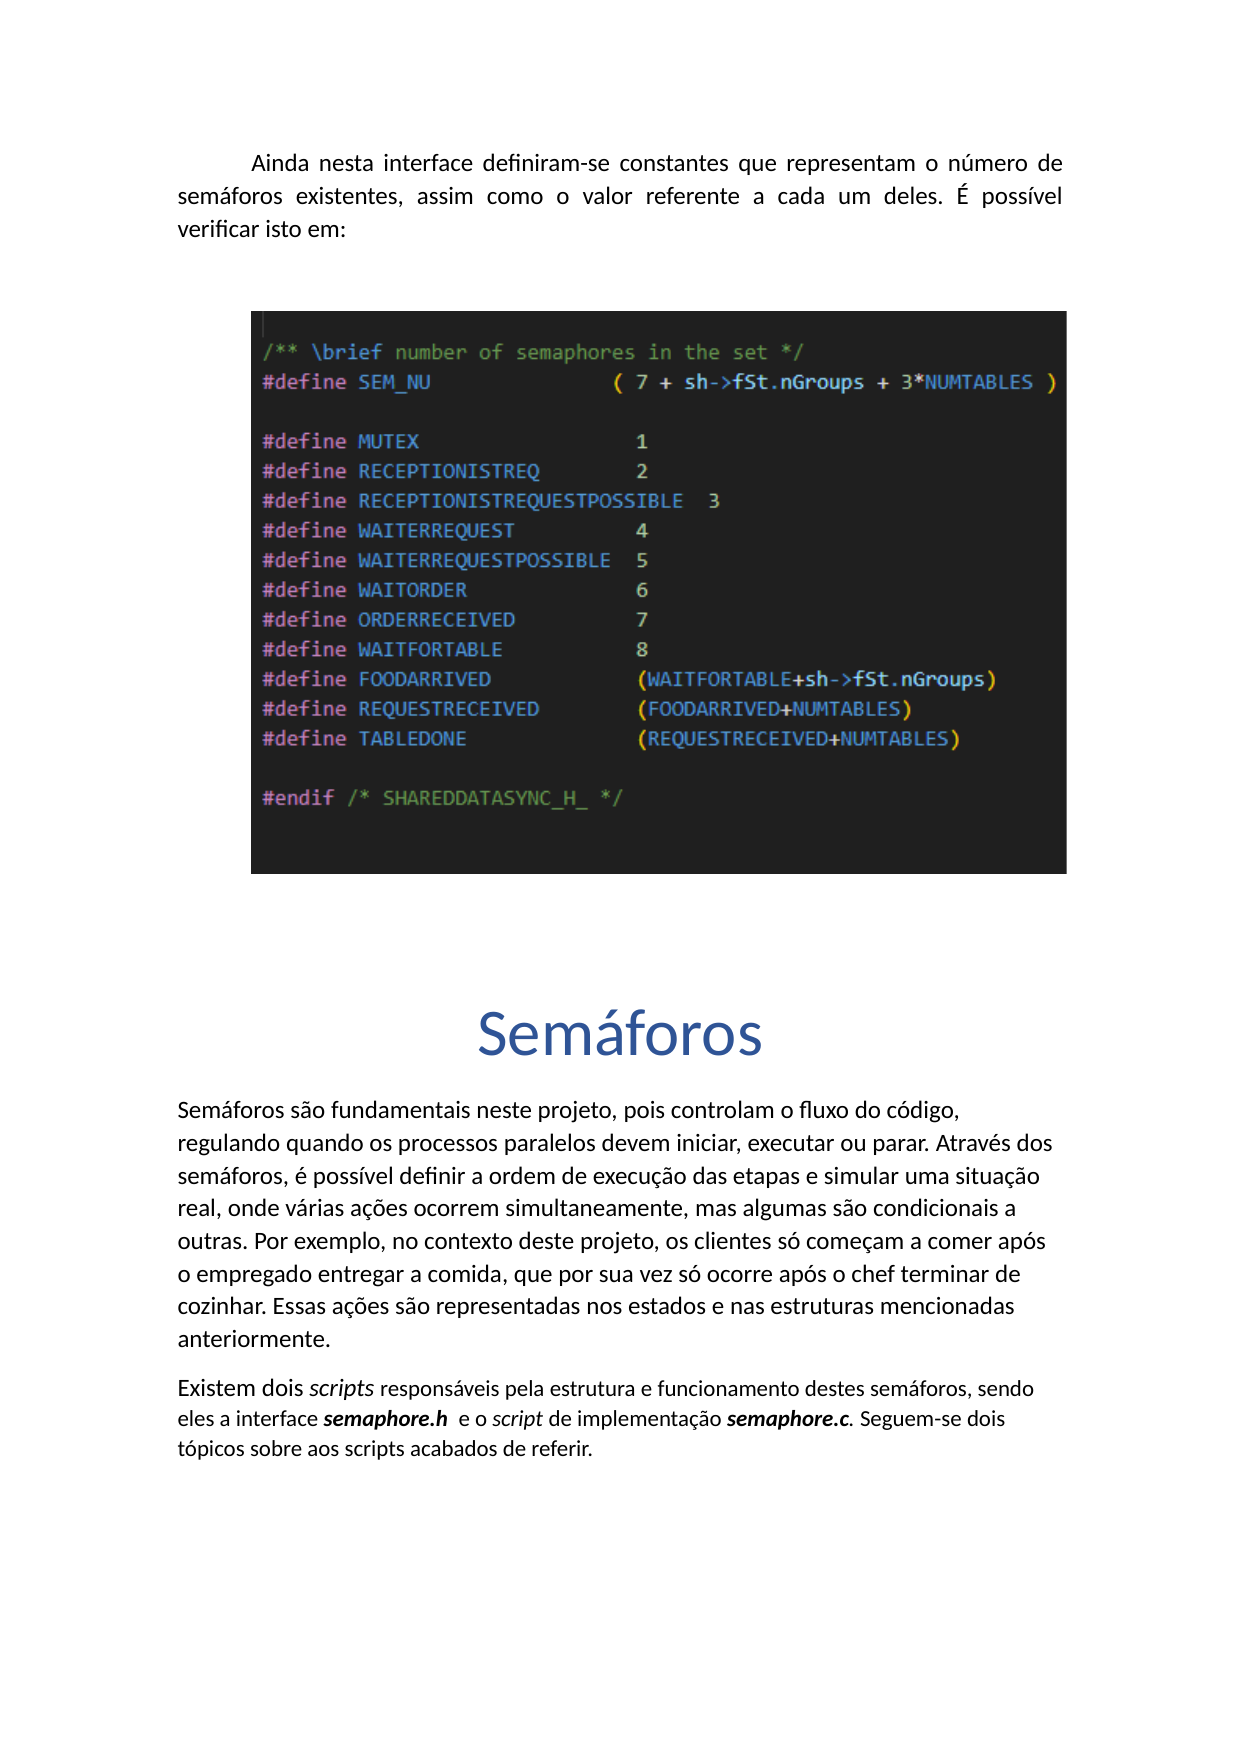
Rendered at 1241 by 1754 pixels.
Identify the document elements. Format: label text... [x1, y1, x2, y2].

text Ainda nesta interface definiram-se constantes que representam o número de semáforos existentes, assim como o valor referente a cada um deles. É possível verificar isto em: [177, 148, 1063, 243]
text Existem dois scripts responsáveis pela estrutura e funcionamento destes semáforos, sendo eles a interface semaphore.h e o script de implementação semaphore.c. Seguem-se dois tópicos sobre aos scripts acabados de referir. [177, 1372, 1063, 1462]
text Semáforos são fundamentais neste projeto, pois controlam o fluxo do código, regulando quando os processos paralelos devem iniciar, executar ou parar. Através dos semáforos, é possível definir a ordem de execução das etapas e simular uma situação real, onde várias ações ocorrem simultaneamente, mas algumas são condicionais a outras. Por exemplo, no contexto deste projeto, os clientes só começam a comer após o empregado entregar a comida, que por sua vez só ocorre após o chef terminar de cozinhar. Essas ações são representadas nos estados e nas estruturas mencionadas anteriormente. [177, 1095, 1063, 1353]
text Semáforos [177, 991, 1063, 1072]
